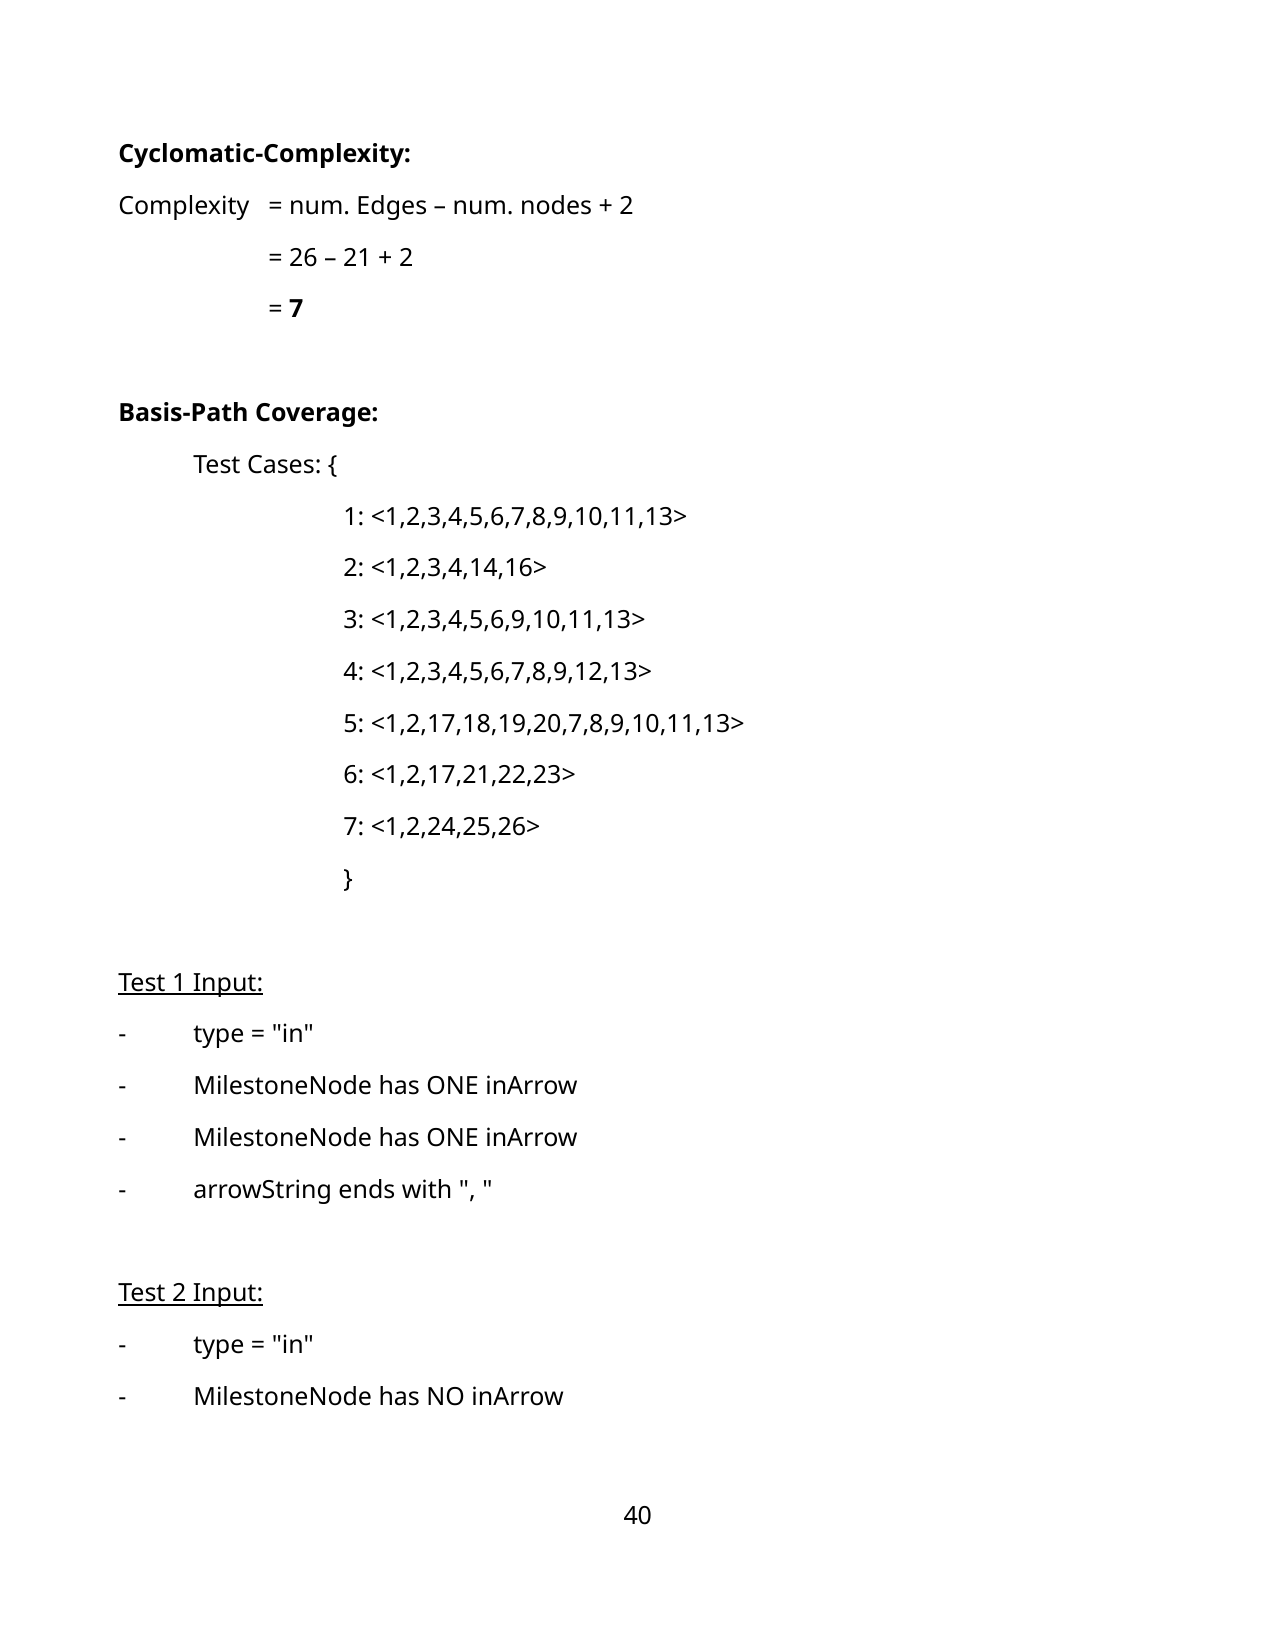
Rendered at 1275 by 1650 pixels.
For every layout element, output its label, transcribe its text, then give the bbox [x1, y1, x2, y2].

subtitle 7: <1,2,24,25,26> [118, 809, 1157, 843]
subtitle 6: <1,2,17,21,22,23> [118, 757, 1157, 791]
subtitle = 7 [118, 291, 1157, 325]
subtitle 4: <1,2,3,4,5,6,7,8,9,12,13> [118, 653, 1157, 688]
subtitle = 26 – 21 + 2 [118, 239, 1157, 273]
subtitle - type = "in" [118, 1327, 1157, 1361]
subtitle Test Cases: { [118, 446, 1157, 481]
subtitle 5: <1,2,17,18,19,20,7,8,9,10,11,13> [118, 705, 1157, 739]
subtitle Test 1 Input: [118, 964, 1157, 998]
subtitle 3: <1,2,3,4,5,6,9,10,11,13> [118, 602, 1157, 636]
subtitle - MilestoneNode has ONE inArrow [118, 1119, 1157, 1153]
subtitle - arrowString ends with ", " [118, 1171, 1157, 1205]
subtitle - MilestoneNode has NO inArrow [118, 1378, 1157, 1412]
subtitle Cyclomatic-Complexity: [118, 136, 1157, 170]
subtitle Complexity = num. Edges – num. nodes + 2 [118, 188, 1157, 222]
subtitle Test 2 Input: [118, 1275, 1157, 1309]
subtitle Basis-Path Coverage: [118, 395, 1157, 429]
subtitle } [118, 861, 1157, 895]
subtitle 1: <1,2,3,4,5,6,7,8,9,10,11,13> [118, 498, 1157, 532]
subtitle 2: <1,2,3,4,14,16> [118, 550, 1157, 584]
subtitle - MilestoneNode has ONE inArrow [118, 1068, 1157, 1102]
subtitle - type = "in" [118, 1016, 1157, 1050]
